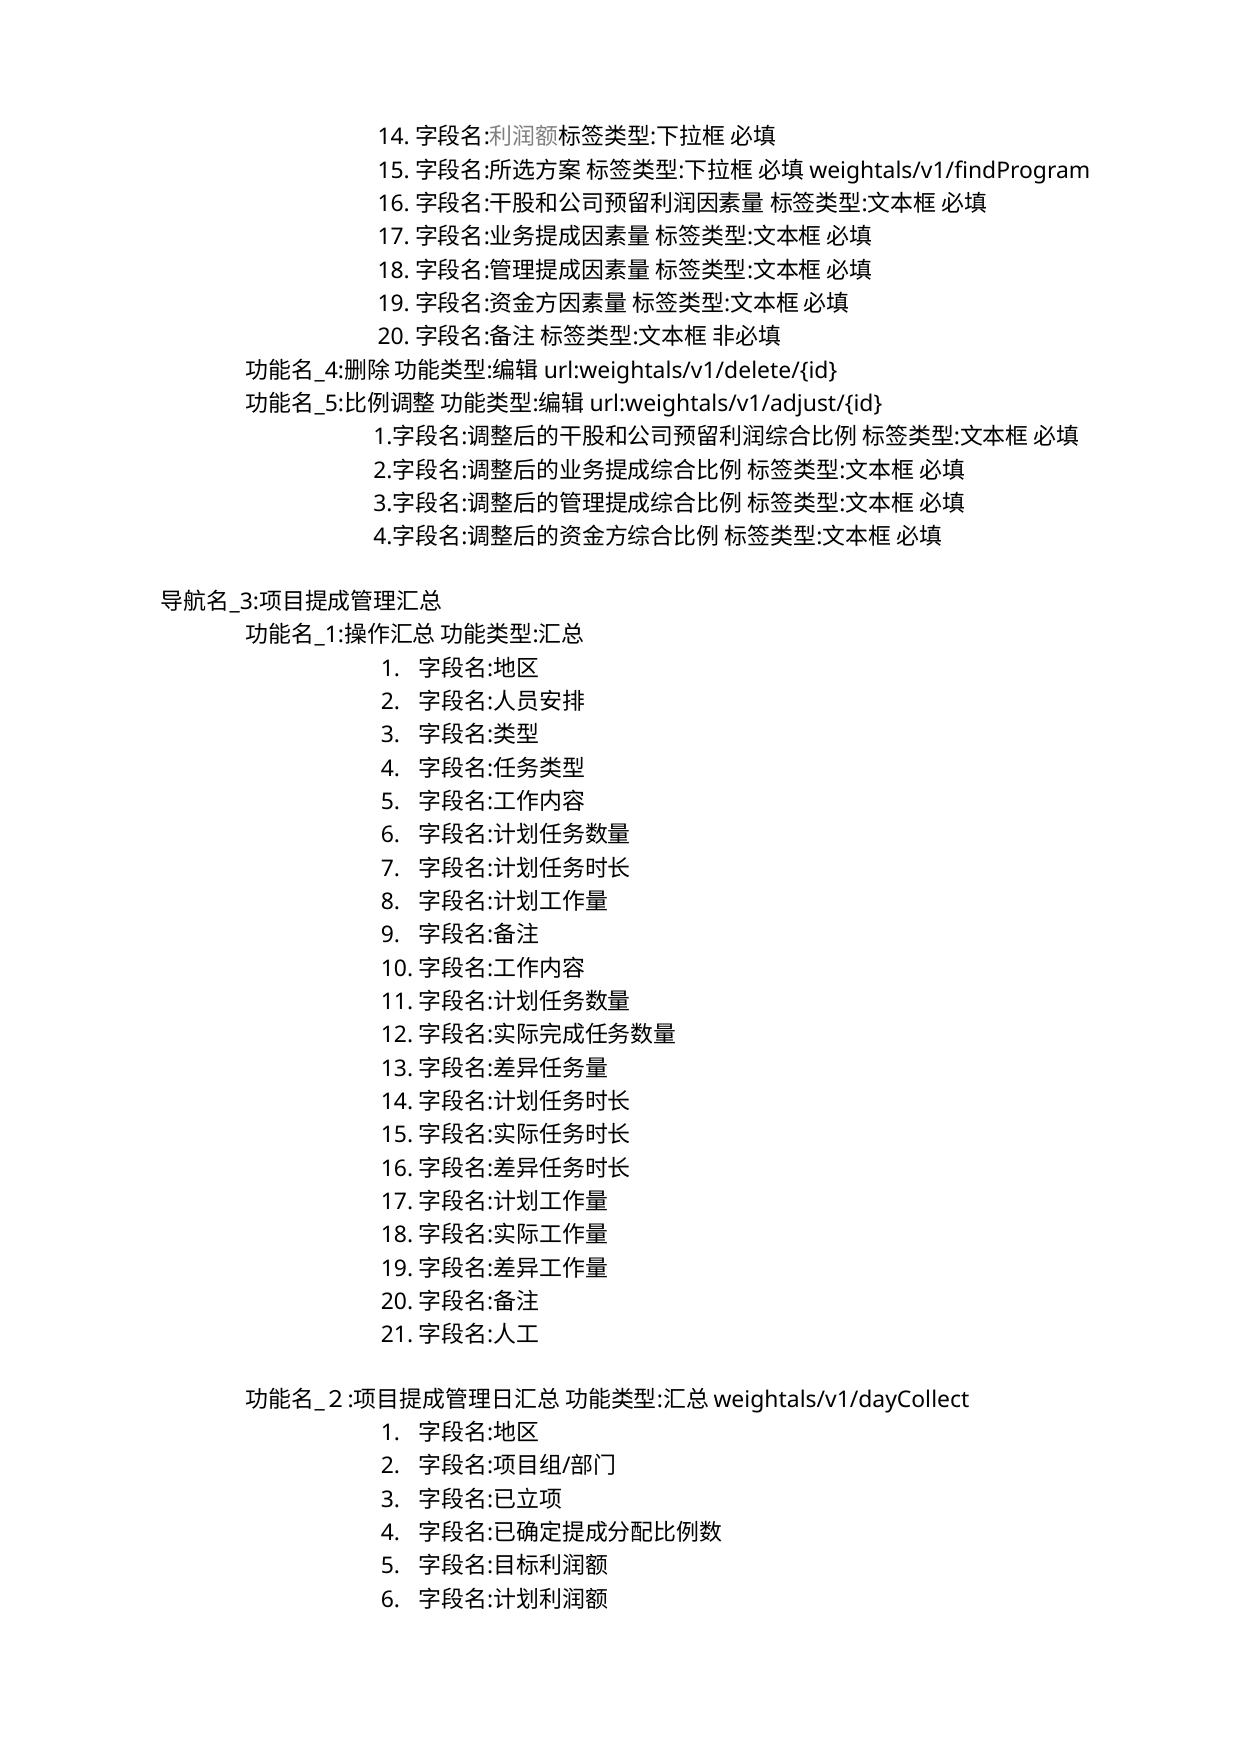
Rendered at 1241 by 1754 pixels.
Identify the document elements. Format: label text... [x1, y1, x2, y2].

list 字段名:备注 [381, 1283, 1122, 1316]
text 功能名_２:项目提成管理日汇总 功能类型:汇总weightals/v1/dayCollect [118, 1381, 1122, 1414]
list 字段名:项目组/部门 [381, 1447, 1122, 1481]
list 字段名:计划利润额 [381, 1581, 1122, 1614]
text 4.字段名:调整后的资金方综合比例 标签类型:文本框 必填 [118, 518, 1122, 551]
text 2.字段名:调整后的业务提成综合比例 标签类型:文本框 必填 [118, 451, 1122, 485]
list 字段名:备注 标签类型:文本框 非必填 [377, 318, 1122, 351]
list 字段名:利润额标签类型:下拉框 必填 [377, 118, 1122, 151]
list 字段名:差异任务量 [381, 1049, 1122, 1083]
list 字段名:人工 [381, 1316, 1122, 1349]
list 字段名:任务类型 [381, 749, 1122, 783]
list 字段名:目标利润额 [381, 1547, 1122, 1581]
list 字段名:计划任务数量 [381, 983, 1122, 1016]
list 字段名:资金方因素量 标签类型:文本框 必填 [377, 285, 1122, 318]
list 字段名:差异工作量 [381, 1249, 1122, 1283]
list 字段名:计划任务数量 [381, 816, 1122, 849]
list 字段名:类型 [381, 716, 1122, 749]
list 字段名:地区 [381, 649, 1122, 683]
list 字段名:计划工作量 [381, 883, 1122, 916]
list 字段名:备注 [381, 916, 1122, 949]
list 字段名:管理提成因素量 标签类型:文本框 必填 [377, 251, 1122, 285]
list 字段名:已立项 [381, 1481, 1122, 1514]
text 1.字段名:调整后的干股和公司预留利润综合比例 标签类型:文本框 必填 [118, 418, 1122, 451]
list 字段名:实际工作量 [381, 1216, 1122, 1249]
list 字段名:已确定提成分配比例数 [381, 1514, 1122, 1547]
list 字段名:工作内容 [381, 949, 1122, 983]
text 功能名_4:删除 功能类型:编辑 url:weightals/v1/delete/{id} [118, 351, 1122, 385]
list 字段名:实际完成任务数量 [381, 1016, 1122, 1049]
list 字段名:地区 [381, 1414, 1122, 1447]
list 字段名:工作内容 [381, 783, 1122, 816]
list 字段名:差异任务时长 [381, 1149, 1122, 1183]
text 功能名_5:比例调整 功能类型:编辑 url:weightals/v1/adjust/{id} [118, 385, 1122, 418]
text 功能名_1:操作汇总 功能类型:汇总 [118, 616, 1122, 649]
list 字段名:所选方案 标签类型:下拉框 必填 weightals/v1/findProgram [377, 151, 1122, 185]
list 字段名:计划任务时长 [381, 1083, 1122, 1116]
list 字段名:计划工作量 [381, 1183, 1122, 1216]
list 字段名:人员安排 [381, 683, 1122, 716]
text 3.字段名:调整后的管理提成综合比例 标签类型:文本框 必填 [118, 485, 1122, 518]
list 字段名:实际任务时长 [381, 1116, 1122, 1149]
list 字段名:干股和公司预留利润因素量 标签类型:文本框 必填 [377, 185, 1122, 218]
text 导航名_3:项目提成管理汇总 [118, 583, 1122, 616]
list 字段名:业务提成因素量 标签类型:文本框 必填 [377, 218, 1122, 251]
list 字段名:计划任务时长 [381, 849, 1122, 883]
